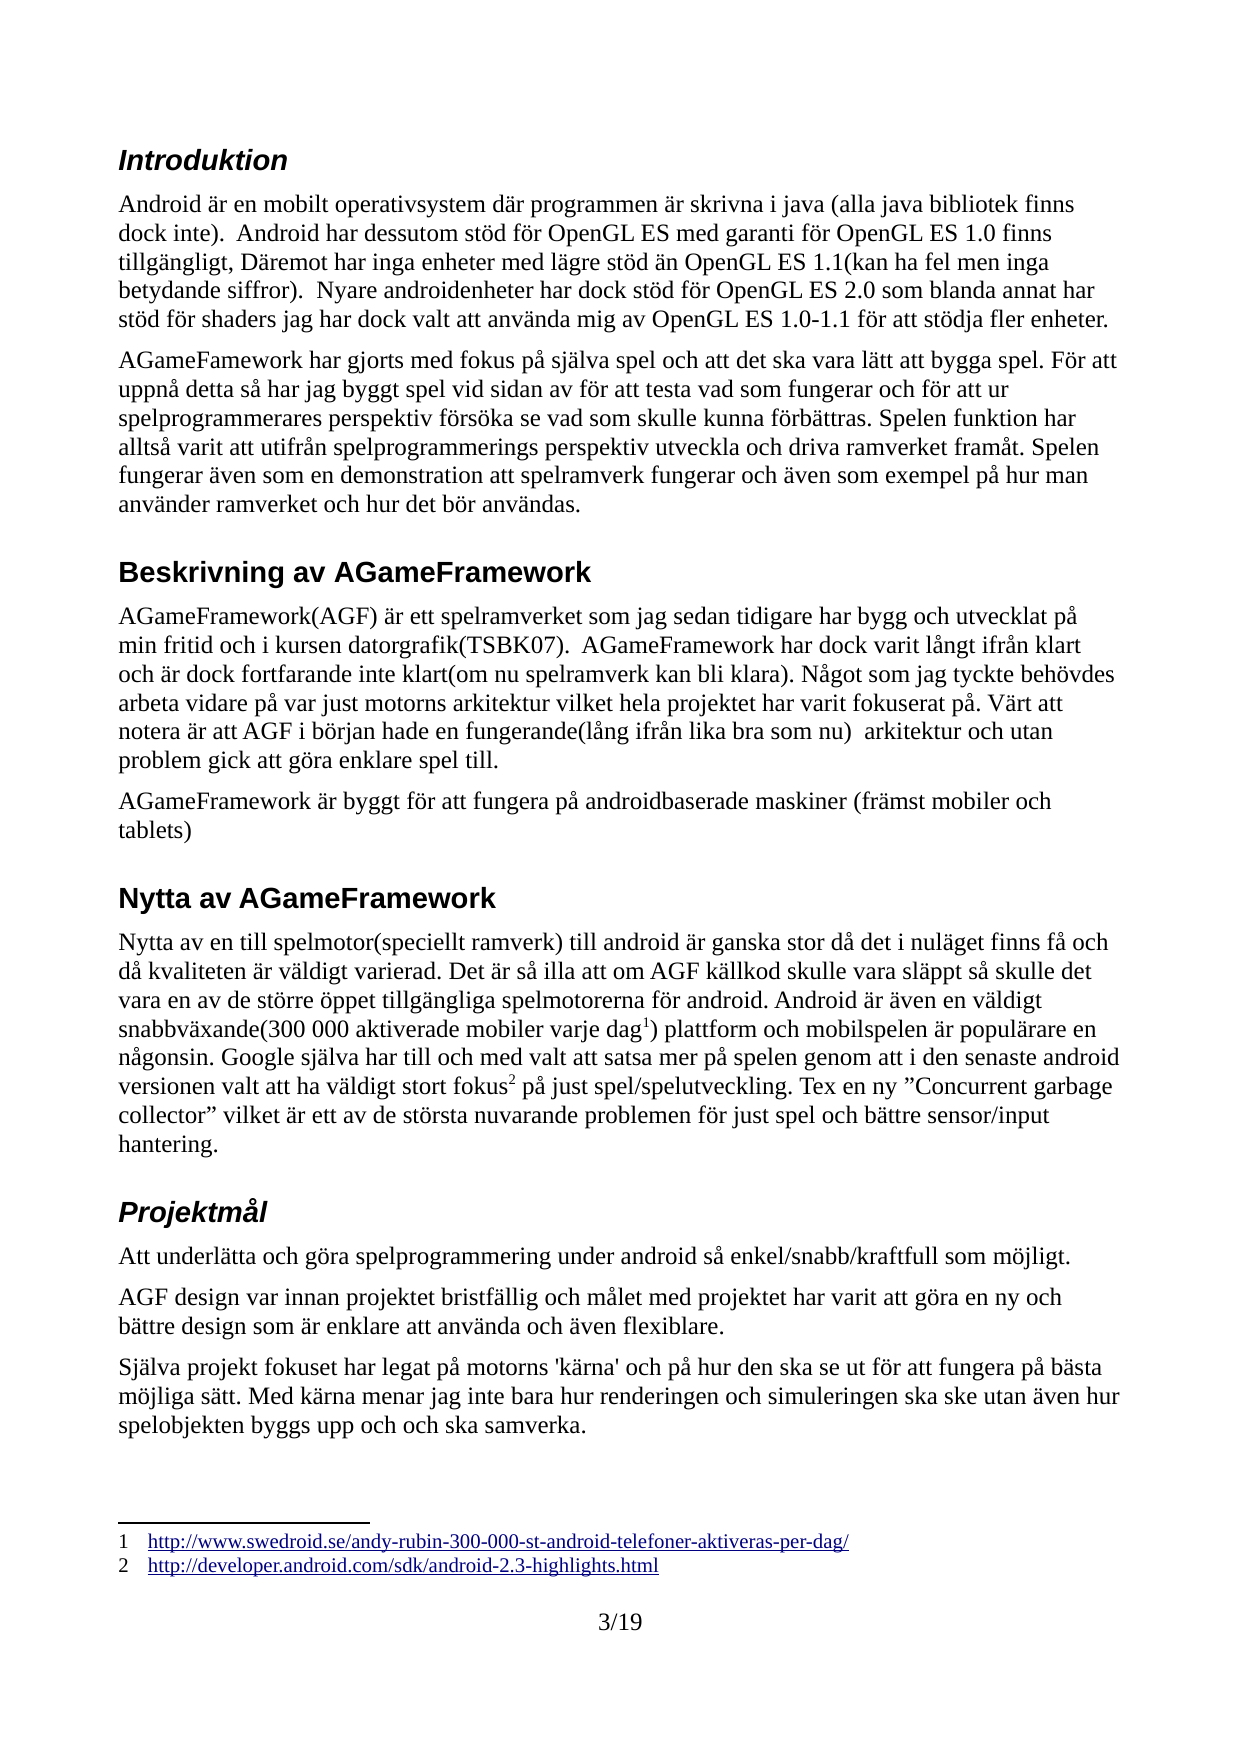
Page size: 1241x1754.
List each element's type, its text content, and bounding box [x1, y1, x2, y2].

text Android är en mobilt operativsystem där programmen är skrivna i java (alla java bibliotek finns dock inte). Android har dessutom stöd för OpenGL ES med garanti för OpenGL ES 1.0 finns tillgängligt, Däremot har inga enheter med lägre stöd än OpenGL ES 1.1(kan ha fel men inga betydande siffror). Nyare androidenheter har dock stöd för OpenGL ES 2.0 som blanda annat har stöd för shaders jag har dock valt att använda mig av OpenGL ES 1.0-1.1 för att stödja fler enheter. [118, 189, 1122, 333]
text AGameFramework är byggt för att fungera på androidbaserade maskiner (främst mobiler och tablets) [118, 786, 1122, 844]
subtitle Introduktion [118, 143, 1122, 177]
text http://developer.android.com/sdk/android-2.3-highlights.html [118, 1553, 1122, 1577]
text Själva projekt fokuset har legat på motorns 'kärna' och på hur den ska se ut för att fungera på bästa möjliga sätt. Med kärna menar jag inte bara hur renderingen och simuleringen ska ske utan även hur spelobjekten byggs upp och och ska samverka. [118, 1352, 1122, 1438]
text AGameFramework(AGF) är ett spelramverket som jag sedan tidigare har bygg och utvecklat på min fritid och i kursen datorgrafik(TSBK07). AGameFramework har dock varit långt ifrån klart och är dock fortfarande inte klart(om nu spelramverk kan bli klara). Något som jag tyckte behövdes arbeta vidare på var just motorns arkitektur vilket hela projektet har varit fokuserat på. Värt att notera är att AGF i början hade en fungerande(lång ifrån lika bra som nu) arkitektur och utan problem gick att göra enklare spel till. [118, 601, 1122, 774]
subtitle Projektmål [118, 1195, 1122, 1228]
text AGameFamework har gjorts med fokus på själva spel och att det ska vara lätt att bygga spel. För att uppnå detta så har jag byggt spel vid sidan av för att testa vad som fungerar och för att ur spelprogrammerares perspektiv försöka se vad som skulle kunna förbättras. Spelen funktion har alltså varit att utifrån spelprogrammerings perspektiv utveckla och driva ramverket framåt. Spelen fungerar även som en demonstration att spelramverk fungerar och även som exempel på hur man använder ramverket och hur det bör användas. [118, 345, 1122, 518]
text Nytta av en till spelmotor(speciellt ramverk) till android är ganska stor då det i nuläget finns få och då kvaliteten är väldigt varierad. Det är så illa att om AGF källkod skulle vara släppt så skulle det vara en av de större öppet tillgängliga spelmotorerna för android. Android är även en väldigt snabbväxande(300 000 aktiverade mobiler varje dag) plattform och mobilspelen är populärare en någonsin. Google själva har till och med valt att satsa mer på spelen genom att i den senaste android versionen valt att ha väldigt stort fokus på just spel/spelutveckling. Tex en ny ”Concurrent garbage collector” vilket är ett av de största nuvarande problemen för just spel och bättre sensor/input hantering. [118, 927, 1122, 1157]
text Att underlätta och göra spelprogrammering under android så enkel/snabb/kraftfull som möjligt. [118, 1241, 1122, 1270]
subtitle Beskrivning av AGameFramework [118, 555, 1122, 589]
text AGF design var innan projektet bristfällig och målet med projektet har varit att göra en ny och bättre design som är enklare att använda och även flexiblare. [118, 1282, 1122, 1340]
subtitle Nytta av AGameFramework [118, 881, 1122, 915]
text http://www.swedroid.se/andy-rubin-300-000-st-android-telefoner-aktiveras-per-dag/ [118, 1529, 1122, 1553]
